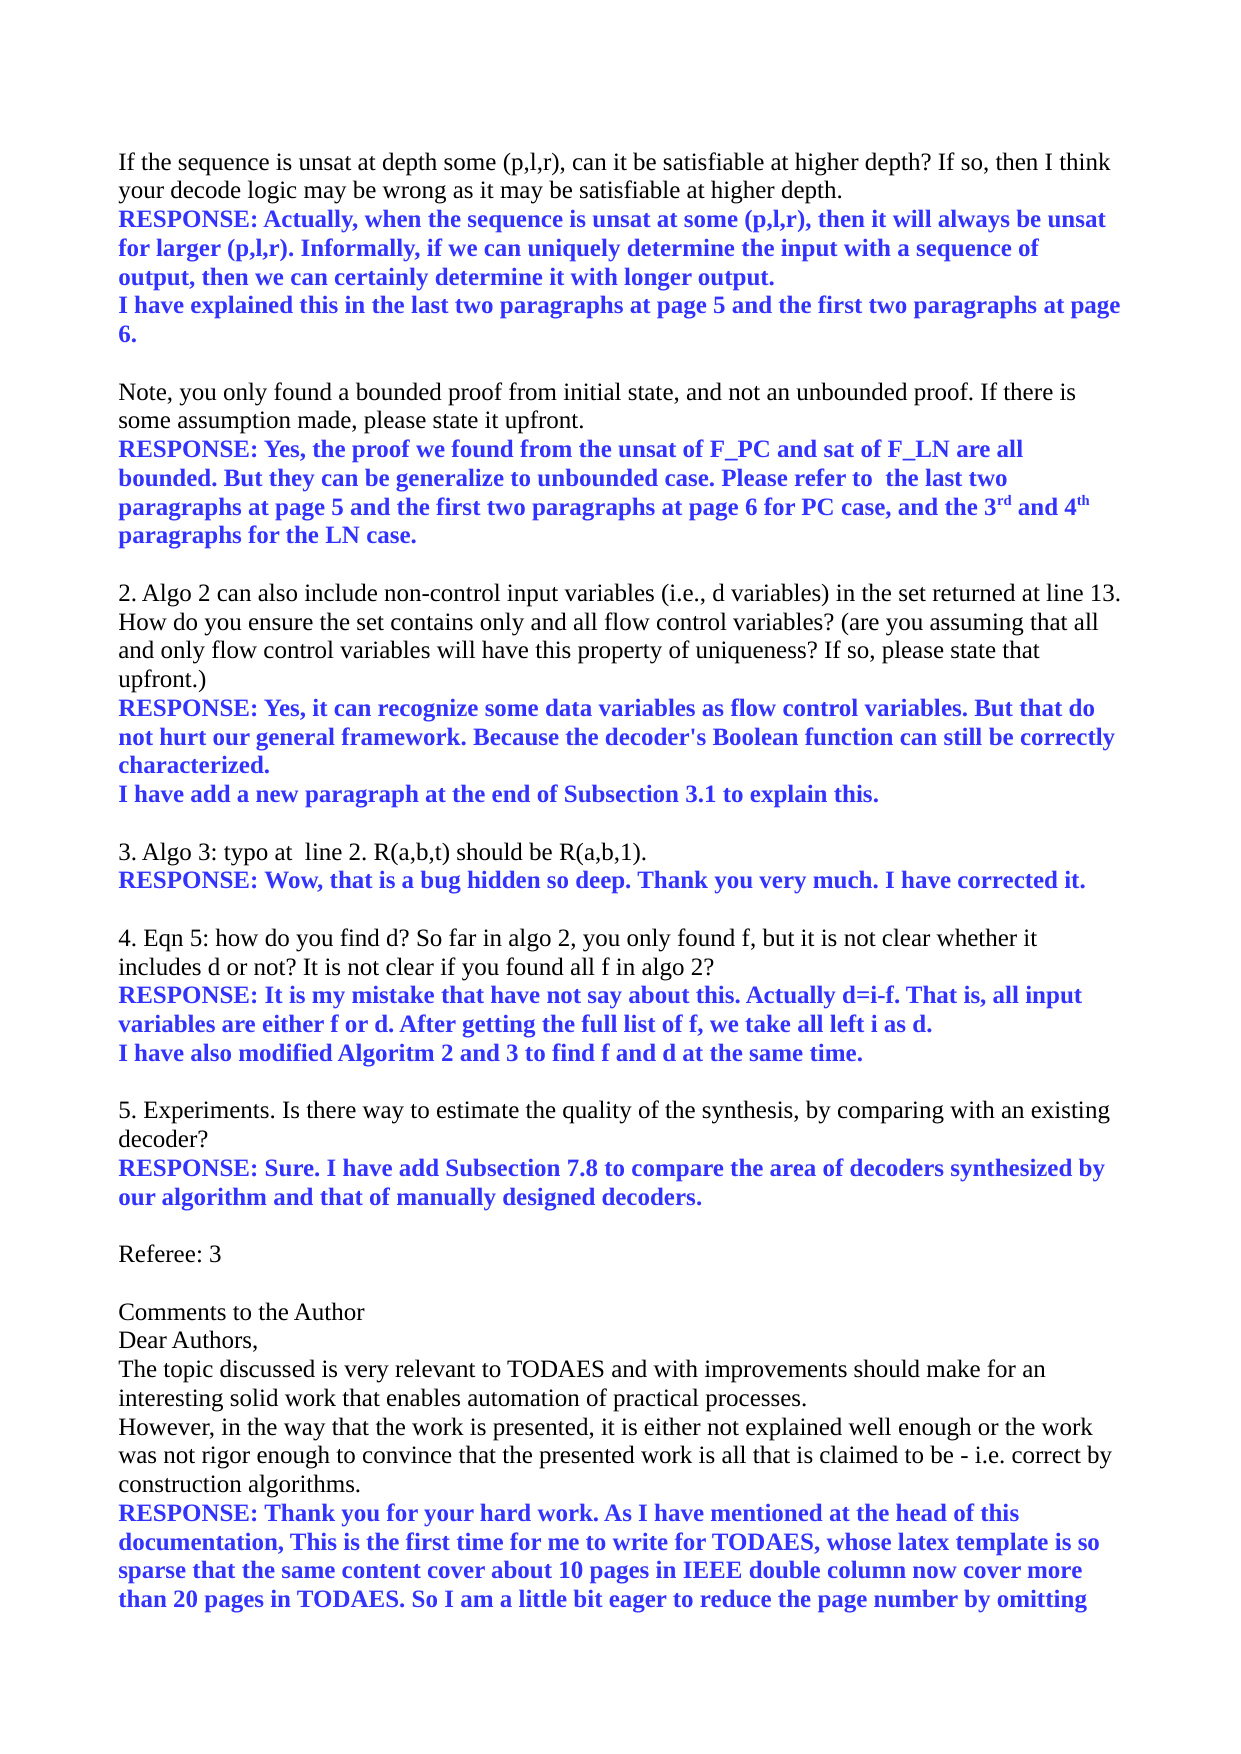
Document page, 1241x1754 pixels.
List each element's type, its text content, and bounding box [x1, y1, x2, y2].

text Dear Authors, [118, 1326, 1122, 1354]
text I have also modified Algoritm 2 and 3 to find f and d at the same time. [118, 1038, 1122, 1067]
text RESPONSE: Sure. I have add Subsection 7.8 to compare the area of decoders synthesized by our algorithm and that of manually designed decoders. [118, 1153, 1122, 1211]
text RESPONSE: Thank you for your hard work. As I have mentioned at the head of this documentation, This is the first time for me to write for TODAES, whose latex template is so sparse that the same content cover about 10 pages in IEEE double column now cover more than 20 pages in TODAES. So I am a little bit eager to reduce the page number by omitting [118, 1498, 1122, 1613]
text However, in the way that the work is presented, it is either not explained well enough or the work was not rigor enough to convince that the presented work is all that is claimed to be - i.e. correct by construction algorithms. [118, 1412, 1122, 1498]
text Comments to the Author [118, 1297, 1122, 1326]
text RESPONSE: It is my mistake that have not say about this. Actually d=i-f. That is, all input variables are either f or d. After getting the full list of f, we take all left i as d. [118, 981, 1122, 1038]
text 5. Experiments. Is there way to estimate the quality of the synthesis, by comparing with an existing decoder? [118, 1096, 1122, 1153]
text Note, you only found a bounded proof from initial state, and not an unbounded proof. If there is some assumption made, please state it upfront. [118, 377, 1122, 434]
text Referee: 3 [118, 1239, 1122, 1268]
text The topic discussed is very relevant to TODAES and with improvements should make for an interesting solid work that enables automation of practical processes. [118, 1354, 1122, 1412]
text I have add a new paragraph at the end of Subsection 3.1 to explain this. [118, 779, 1122, 808]
text 3. Algo 3: typo at line 2. R(a,b,t) should be R(a,b,1). [118, 837, 1122, 866]
text RESPONSE: Yes, it can recognize some data variables as flow control variables. But that do not hurt our general framework. Because the decoder's Boolean function can still be correctly characterized. [118, 693, 1122, 779]
text 4. Eqn 5: how do you find d? So far in algo 2, you only found f, but it is not clear whether it includes d or not? It is not clear if you found all f in algo 2? [118, 923, 1122, 981]
text RESPONSE: Wow, that is a bug hidden so deep. Thank you very much. I have corrected it. [118, 866, 1122, 894]
text 2. Algo 2 can also include non-control input variables (i.e., d variables) in the set returned at line 13. How do you ensure the set contains only and all flow control variables? (are you assuming that all and only flow control variables will have this property of uniqueness? If so, please state that upfront.) [118, 578, 1122, 693]
text If the sequence is unsat at depth some (p,l,r), can it be satisfiable at higher depth? If so, then I think your decode logic may be wrong as it may be satisfiable at higher depth. [118, 147, 1122, 204]
text RESPONSE: Yes, the proof we found from the unsat of F_PC and sat of F_LN are all bounded. But they can be generalize to unbounded case. Please refer to the last two paragraphs at page 5 and the first two paragraphs at page 6 for PC case, and the 3rd and 4th paragraphs for the LN case. [118, 434, 1122, 549]
text RESPONSE: Actually, when the sequence is unsat at some (p,l,r), then it will always be unsat for larger (p,l,r). Informally, if we can uniquely determine the input with a sequence of output, then we can certainly determine it with longer output. [118, 204, 1122, 291]
text I have explained this in the last two paragraphs at page 5 and the first two paragraphs at page 6. [118, 291, 1122, 348]
